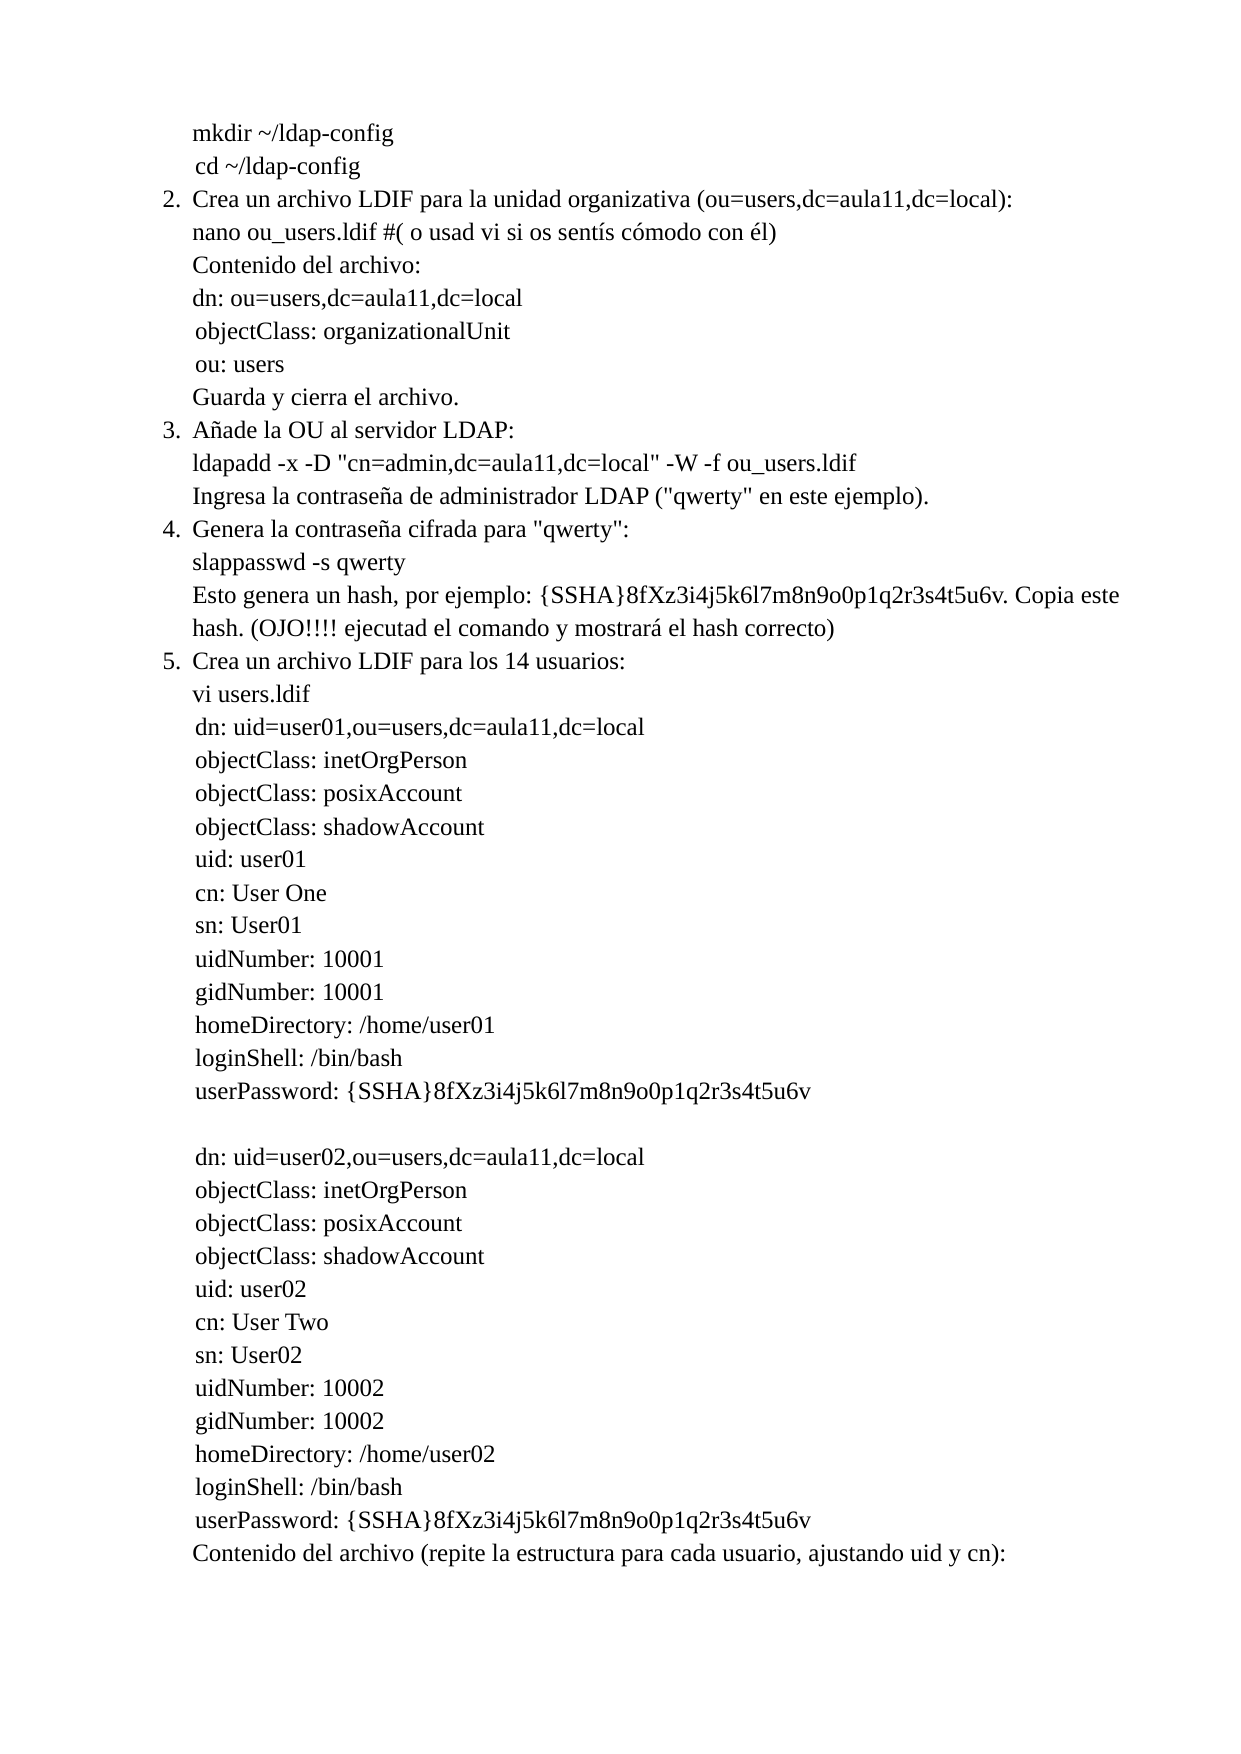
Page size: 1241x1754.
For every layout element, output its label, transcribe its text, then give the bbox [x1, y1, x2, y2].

text dn: uid=user01,ou=users,dc=aula11,dc=local [195, 712, 1122, 741]
text homeDirectory: /home/user02 [195, 1439, 1122, 1468]
list Genera la contraseña cifrada para "qwerty": [162, 514, 1122, 543]
list Contenido del archivo: [162, 250, 1122, 279]
text uid: user01 [195, 844, 1122, 873]
text objectClass: shadowAccount [195, 1241, 1122, 1269]
text objectClass: inetOrgPerson [195, 1175, 1122, 1203]
text gidNumber: 10001 [195, 977, 1122, 1005]
text cn: User One [195, 878, 1122, 906]
text dn: uid=user02,ou=users,dc=aula11,dc=local [195, 1142, 1122, 1171]
text uidNumber: 10002 [195, 1373, 1122, 1402]
list Esto genera un hash, por ejemplo: {SSHA}8fXz3i4j5k6l7m8n9o0p1q2r3s4t5u6v. Copia este hash. (OJO!!!! ejecutad el comando y mostrará el hash correcto) [162, 580, 1122, 642]
text objectClass: posixAccount [195, 778, 1122, 807]
text sn: User02 [195, 1340, 1122, 1369]
text userPassword: {SSHA}8fXz3i4j5k6l7m8n9o0p1q2r3s4t5u6v [195, 1076, 1122, 1104]
text objectClass: posixAccount [195, 1208, 1122, 1237]
text uidNumber: 10001 [195, 944, 1122, 972]
list Guarda y cierra el archivo. [162, 382, 1122, 411]
list slappasswd -s qwerty [162, 547, 1122, 576]
text sn: User01 [195, 911, 1122, 939]
list nano ou_users.ldif #( o usad vi si os sentís cómodo con él) [162, 217, 1122, 246]
list mkdir ~/ldap-config [162, 118, 1122, 147]
text loginShell: /bin/bash [195, 1043, 1122, 1071]
text homeDirectory: /home/user01 [195, 1010, 1122, 1038]
text objectClass: inetOrgPerson [195, 746, 1122, 774]
text gidNumber: 10002 [195, 1406, 1122, 1435]
text cn: User Two [195, 1307, 1122, 1336]
text uid: user02 [195, 1274, 1122, 1303]
list Añade la OU al servidor LDAP: [162, 415, 1122, 444]
list ldapadd -x -D "cn=admin,dc=aula11,dc=local" -W -f ou_users.ldif [162, 448, 1122, 477]
list Crea un archivo LDIF para los 14 usuarios: [162, 646, 1122, 675]
text loginShell: /bin/bash [195, 1472, 1122, 1501]
text userPassword: {SSHA}8fXz3i4j5k6l7m8n9o0p1q2r3s4t5u6v [195, 1505, 1122, 1534]
text vi users.ldif [118, 679, 1122, 708]
list Crea un archivo LDIF para la unidad organizativa (ou=users,dc=aula11,dc=local): [162, 184, 1122, 213]
text objectClass: organizationalUnit [195, 316, 1122, 345]
text cd ~/ldap-config [195, 151, 1122, 180]
text ou: users [195, 349, 1122, 378]
text objectClass: shadowAccount [195, 812, 1122, 840]
list Contenido del archivo (repite la estructura para cada usuario, ajustando uid y cn): [162, 1538, 1122, 1567]
list Ingresa la contraseña de administrador LDAP ("qwerty" en este ejemplo). [162, 481, 1122, 510]
list dn: ou=users,dc=aula11,dc=local [162, 283, 1122, 312]
